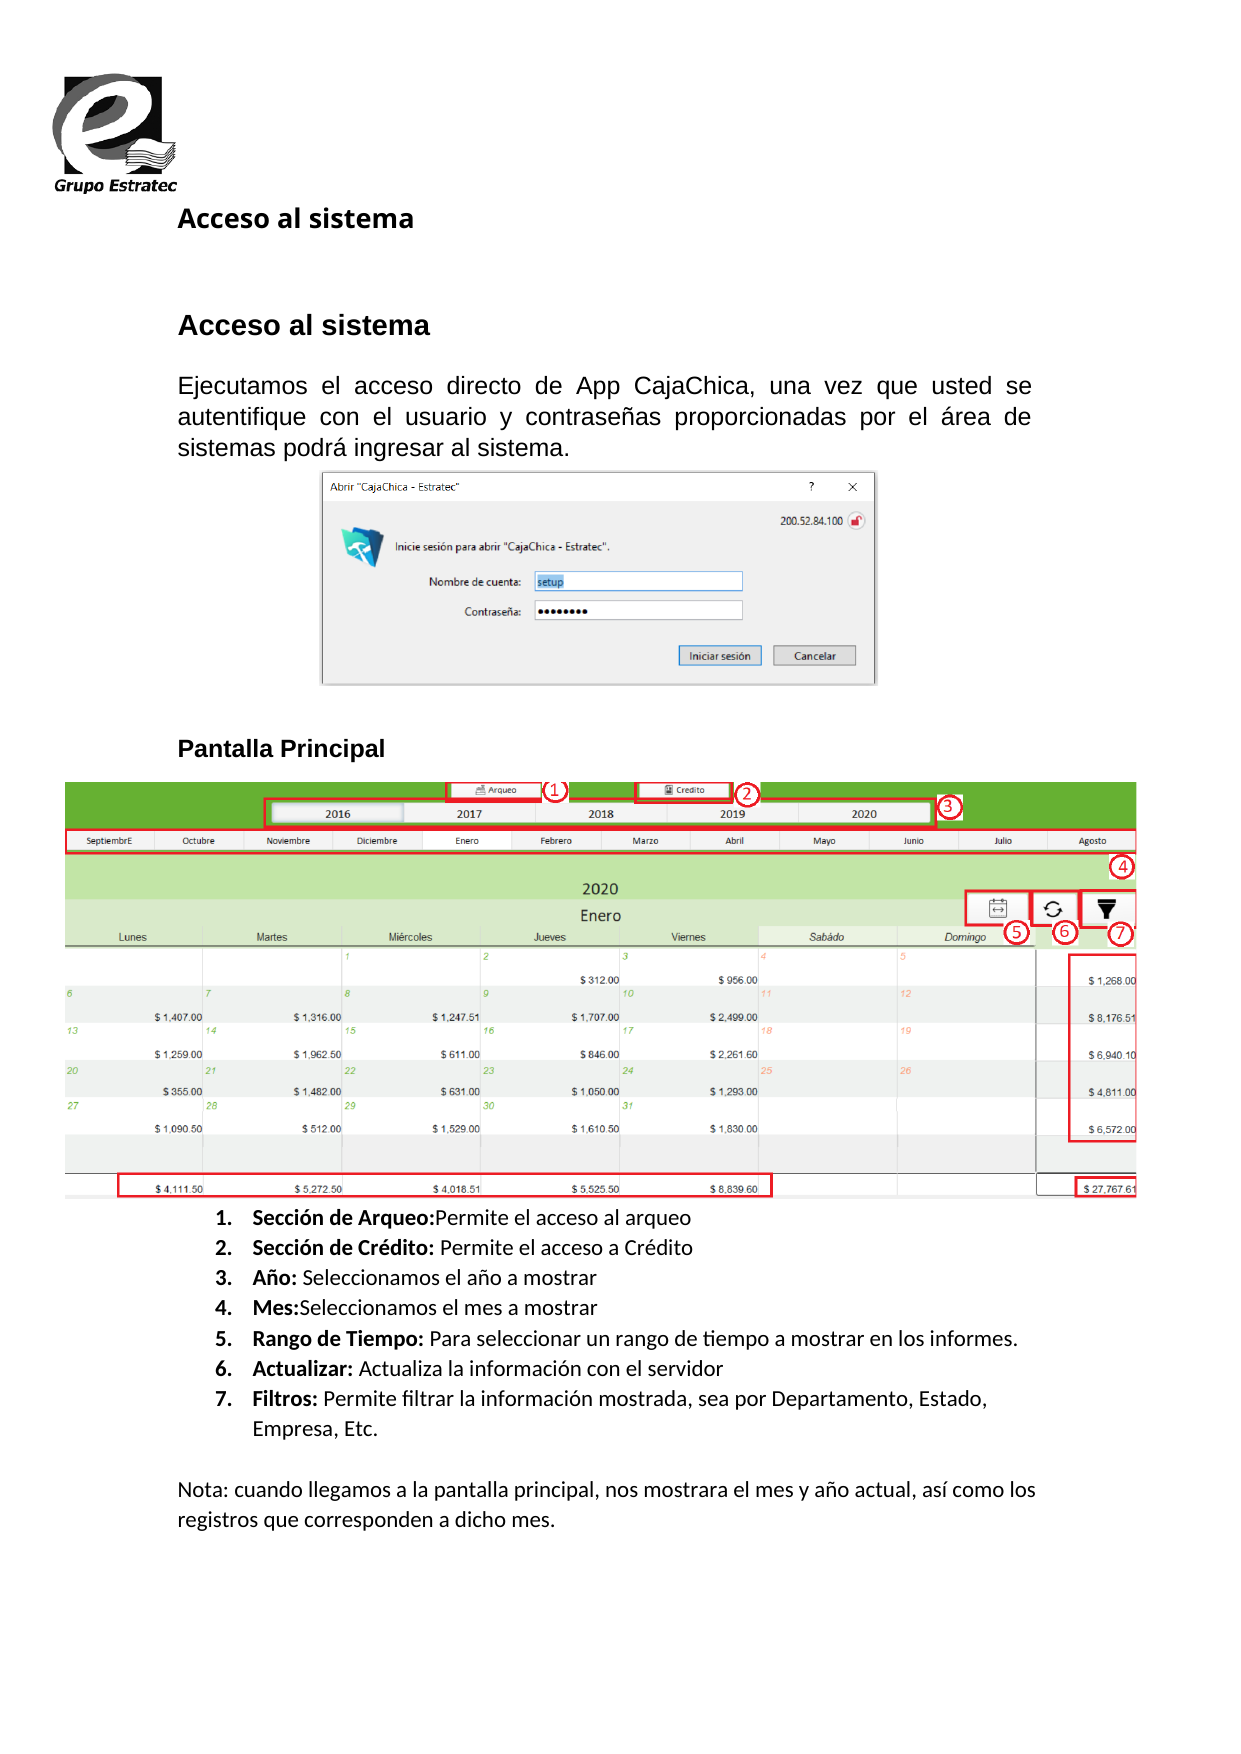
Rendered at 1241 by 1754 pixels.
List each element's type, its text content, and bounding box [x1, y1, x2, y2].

list Actualizar: Actualiza la información con el servidor [215, 1354, 1063, 1382]
list Año: Seleccionamos el año a mostrar [215, 1263, 1063, 1291]
list Sección de Arqueo:Permite el acceso al arqueo [215, 1199, 1063, 1231]
text Pantalla Principal [177, 734, 1033, 763]
text Acceso al sistema [177, 148, 1063, 236]
list Sección de Crédito: Permite el acceso a Crédito [215, 1233, 1063, 1261]
list Filtros: Permite filtrar la información mostrada, sea por Departamento, Estado, Empresa, Etc. [215, 1384, 1063, 1442]
text Ejecutamos el acceso directo de App CajaChica, una vez que usted se autentifique con el usuario y contraseñas proporcionadas por el área de sistemas podrá ingresar al sistema. [177, 371, 1033, 462]
text Acceso al sistema [177, 308, 1063, 342]
picture [51, 71, 178, 197]
list Mes:Seleccionamos el mes a mostrar [215, 1293, 1063, 1322]
list Rango de Tiempo: Para seleccionar un rango de tiempo a mostrar en los informes. [215, 1324, 1063, 1352]
list [215, 765, 1063, 782]
picture [65, 782, 1137, 1199]
text Nota: cuando llegamos a la pantalla principal, nos mostrara el mes y año actual, así como los registros que corresponden a dicho mes. [177, 1475, 1063, 1533]
picture [319, 470, 879, 686]
